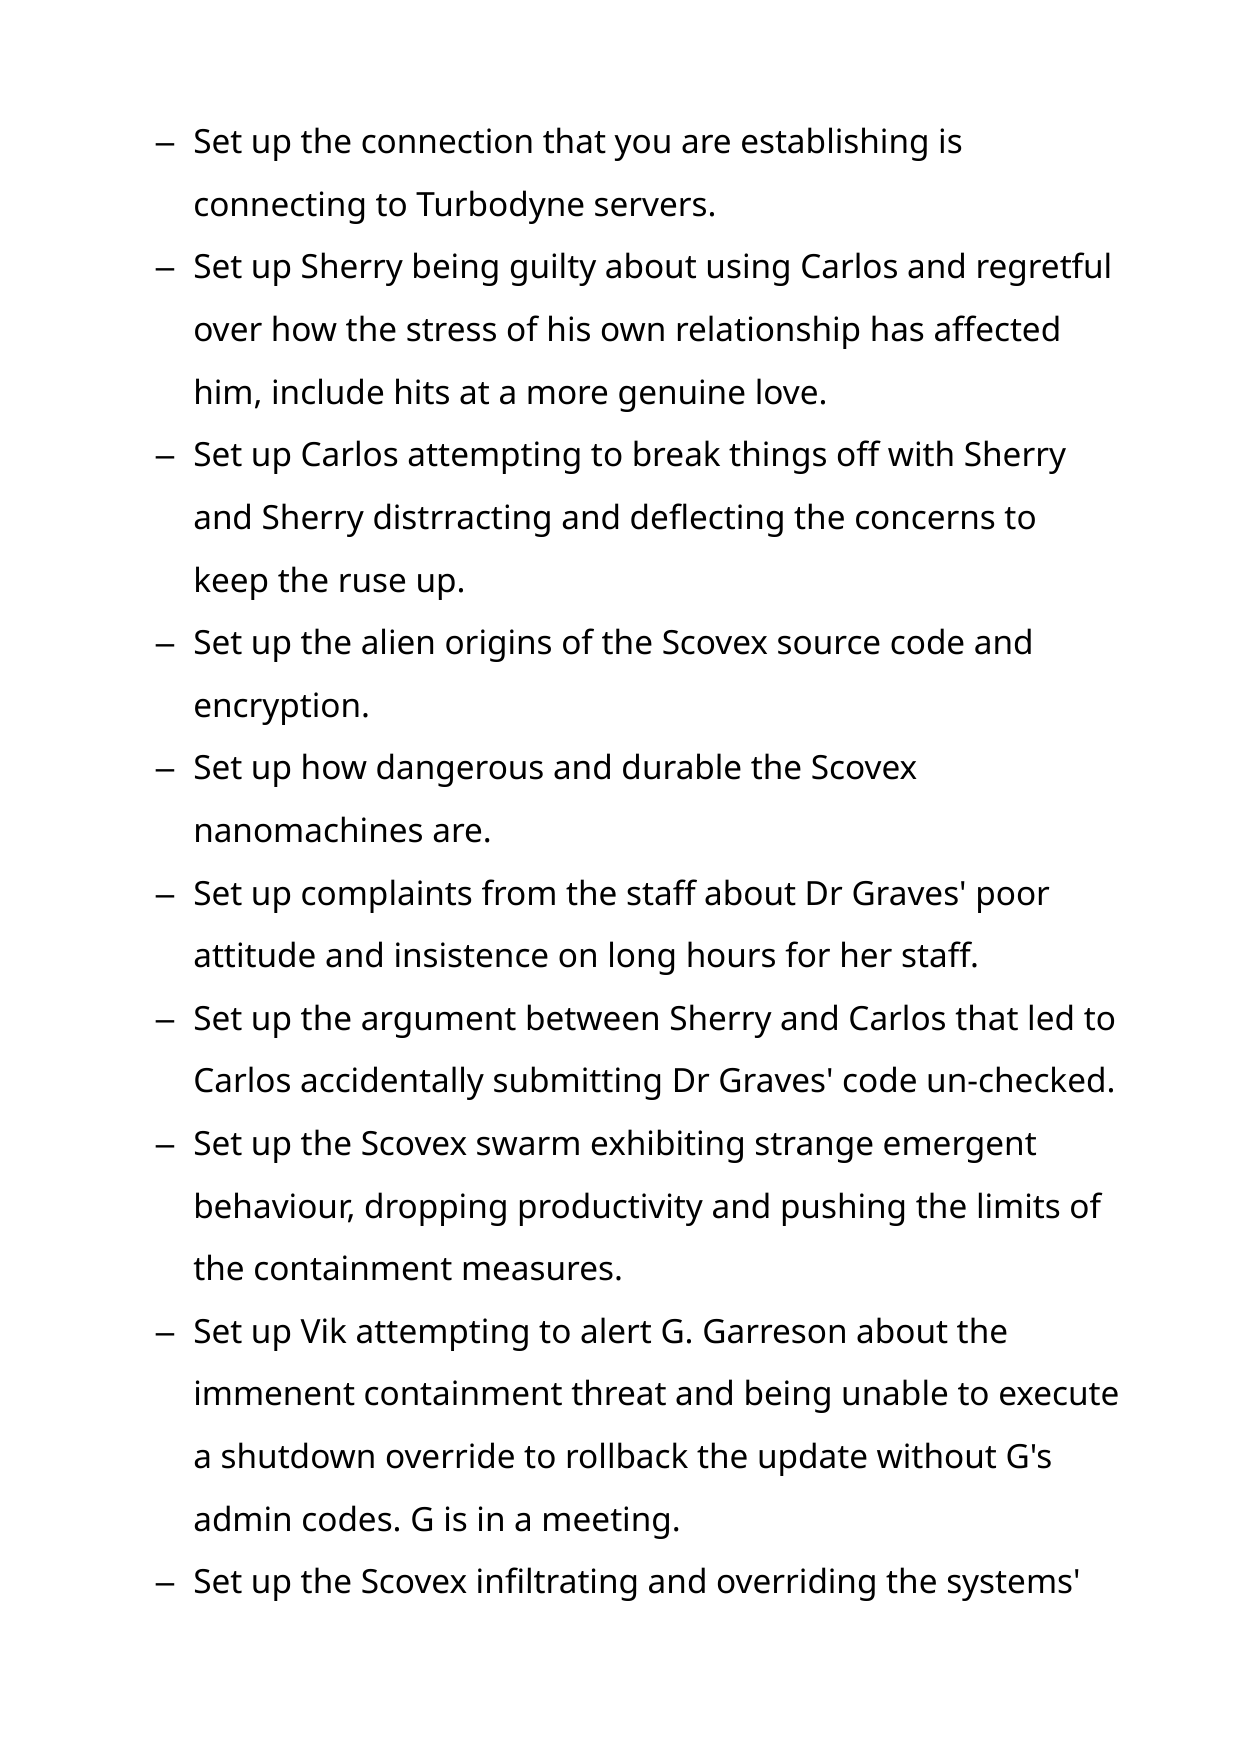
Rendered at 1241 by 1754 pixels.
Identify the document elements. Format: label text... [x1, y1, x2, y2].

list Set up how dangerous and durable the Scovex nanomachines are. [156, 744, 1122, 852]
list Set up the alien origins of the Scovex source code and encryption. [156, 619, 1122, 727]
list Set up Carlos attempting to break things off with Sherry and Sherry distrracting and deflecting the concerns to keep the ruse up. [156, 431, 1122, 602]
list Set up Vik attempting to alert G. Garreson about the immenent containment threat and being unable to execute a shutdown override to rollback the update without G's admin codes. G is in a meeting. [156, 1308, 1122, 1541]
list Set up the argument between Sherry and Carlos that led to Carlos accidentally submitting Dr Graves' code un-checked. [156, 994, 1122, 1103]
list Set up the connection that you are establishing is connecting to Turbodyne servers. [156, 118, 1122, 226]
list Set up the Scovex swarm exhibiting strange emergent behaviour, dropping productivity and pushing the limits of the containment measures. [156, 1120, 1122, 1290]
list Set up the Scovex infiltrating and overriding the systems' [156, 1558, 1122, 1603]
list Set up Sherry being guilty about using Carlos and regretful over how the stress of his own relationship has affected him, include hits at a more genuine love. [156, 243, 1122, 414]
list Set up complaints from the staff about Dr Graves' poor attitude and insistence on long hours for her staff. [156, 869, 1122, 977]
